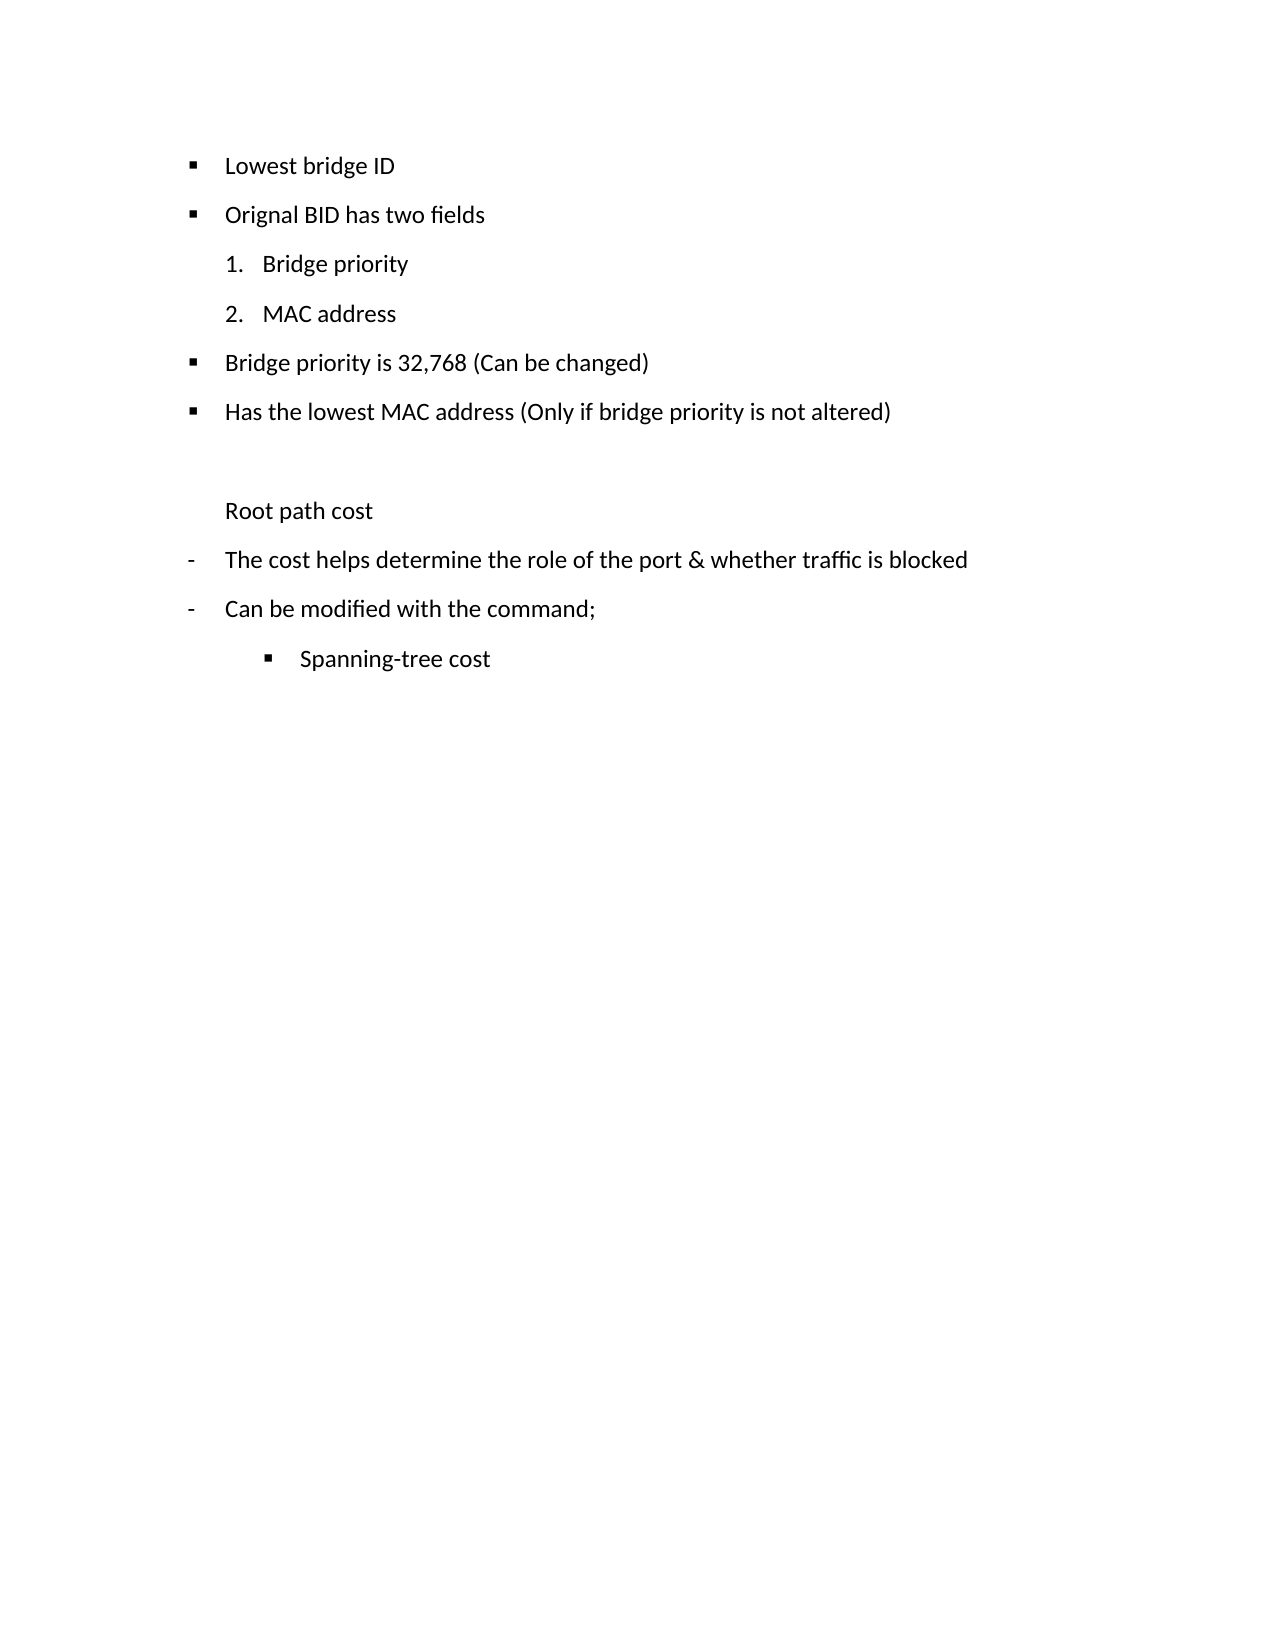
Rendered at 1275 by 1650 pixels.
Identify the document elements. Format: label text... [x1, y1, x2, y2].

list Orignal BID has two fields [187, 199, 1125, 230]
list Spanning-tree cost [262, 643, 1125, 673]
list Bridge priority [225, 248, 1125, 279]
list Bridge priority is 32,768 (Can be changed) [187, 347, 1125, 378]
list Has the lowest MAC address (Only if bridge priority is not altered) [187, 396, 1125, 427]
list Root path cost [225, 495, 1125, 525]
list MAC address [225, 298, 1125, 328]
list The cost helps determine the role of the port & whether traffic is blocked [187, 544, 1125, 575]
list Lowest bridge ID [187, 150, 1125, 181]
list Can be modified with the command; [187, 593, 1125, 624]
